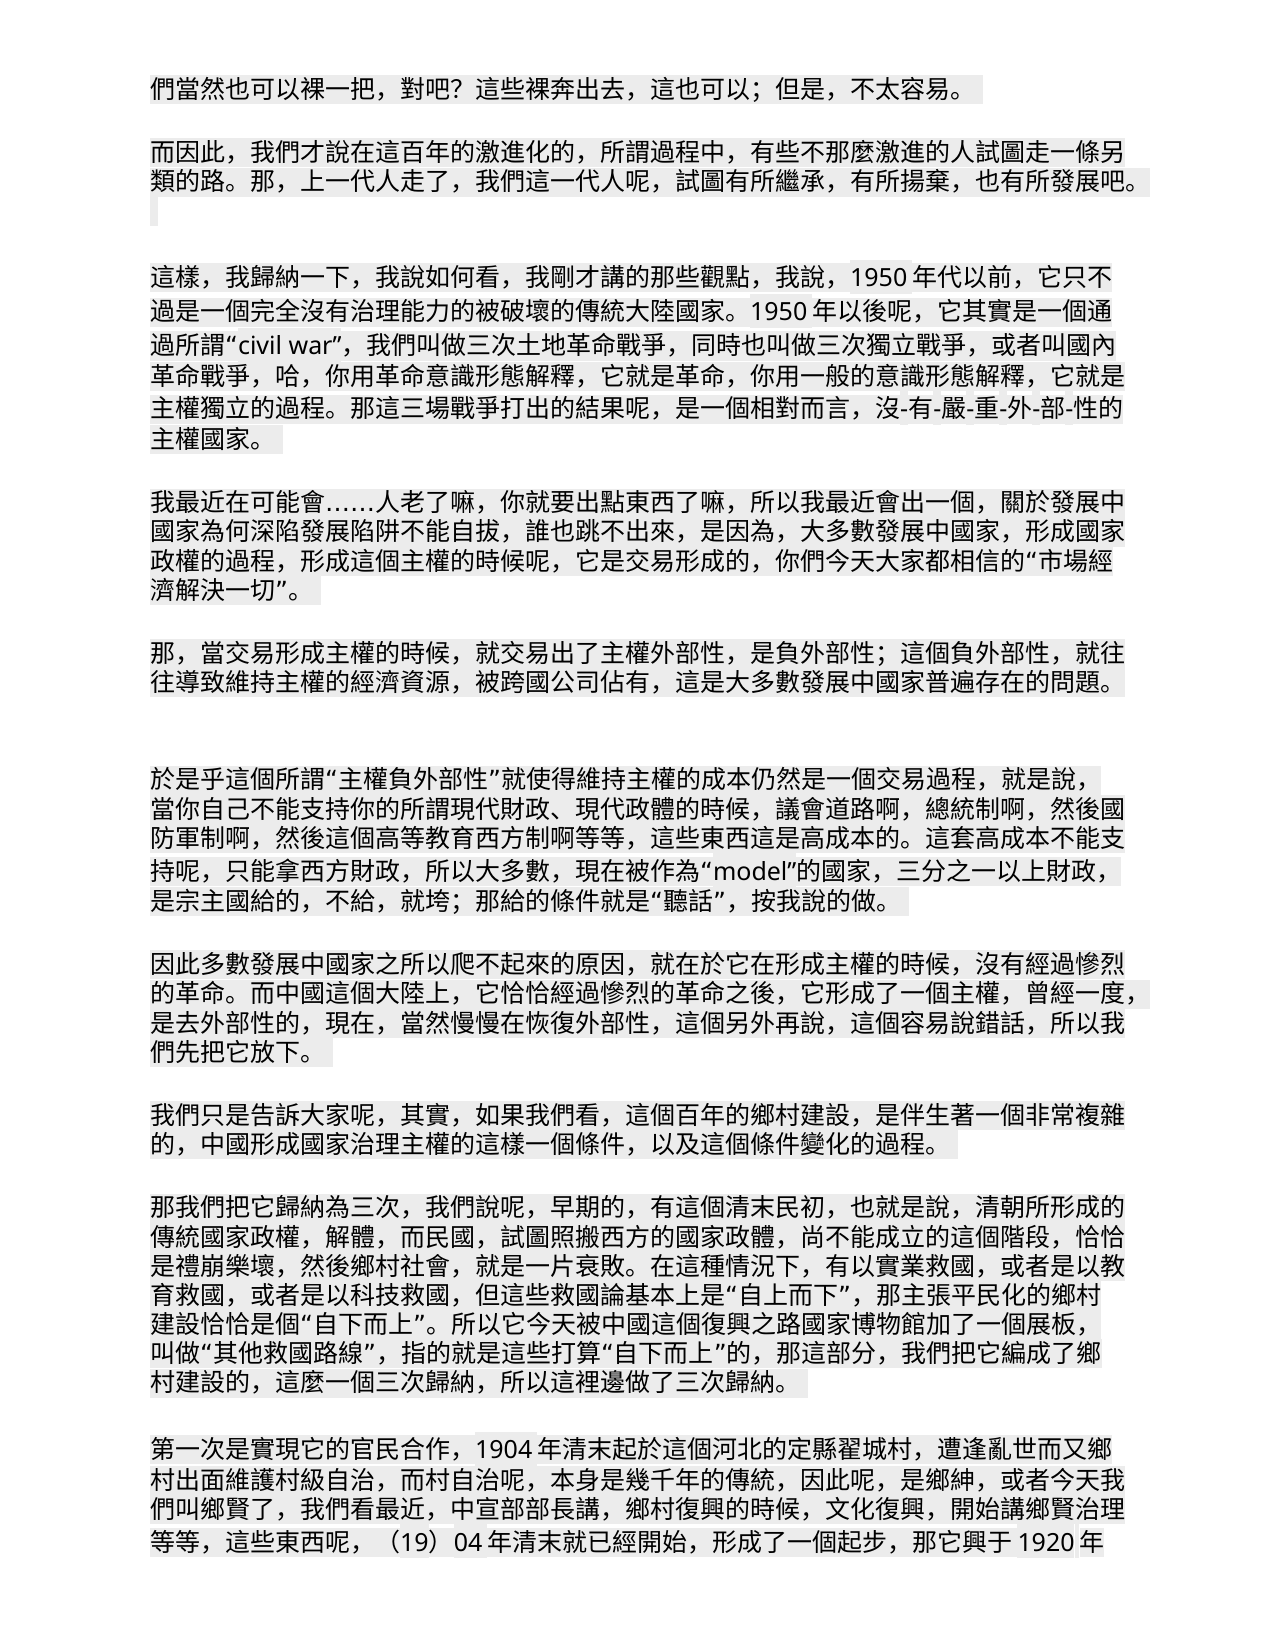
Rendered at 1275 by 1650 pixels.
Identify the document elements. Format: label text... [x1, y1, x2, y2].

text 贸易战是双输，而美国的手段和牌远比中国更多，一但开打中国只会更痛，而且根据温教授的成本转嫁论，我严重怀疑美国会通过金融将自身受到的伤害转嫁给中国，苦果难咽。 现在国内网络上不知何来的信心，光是今天股市基金纠纷跳水，身边的朋友都在骂娘。 大陆的媒体自大成风同时自卑到极点很久了，在各大视频网上各种外国人吹捧中国的视频多不胜数，令人摇头。至于环球时报，大陆盛传一句话，只有叫错的名字没有叫错的外号，人送外号叼盘时报，基本就是嘲讽这家报纸非常狗腿。官媒说实话，一惯如此，很多浮夸吹嘘不知是为了愚民还是为了增强民族自信，自习上台之后这种浮夸倾向就更明显了，只能摇头。 ………………………………………………………………………………………… 今天youtube的推送让我发现了漏看的15年温教授演讲，看完深受感动，因此忍不住将第一部分演讲的内容手打了出来。 而最令我感动的其实是第二部分的问答，只是时间有限，把第一部分打完已经耗光了精力。 ………………………………………………………………………………………… https://www.youtube.com/watch?v=8rcMqwqlNBw https://www.youtube.com/watch?v=pcKdUT90g3U 鄉村建設中的中國道路 特別是主流的朋友，對我們這3、40年的改革開放，持意識形態化的評價。我，沒有意見，我說那是您的工作，我的研究呢，只不過是把客觀的情況多多少少做點解釋。說的不對呢，多包涵，多批判。 我相信可能是接受了，特別是主流的朋友接受了，大家願意表示個什麼……但問題是在下一步，在這個生產過剩，在西方表現為因大危機而最終走向戰爭，而戰爭導致二戰最後把所有的生產過剩國家，在歐洲這個小小的半島型大陸上所形成的生產能力摧毀，二戰的勝利者是誰呢？恰恰是具有大陸的幅員遼闊優勢的國家，那就是美國和蘇聯。因為它可以把大生產形成的生產能力轉向內陸建設。 這兩個它行了，就變成二戰以後的雙寡頭地緣政治壟斷，這個地緣政治壟斷，導致所謂“冷戰”秩序。 這一系列的東西，今天仍然被我們的整個思想理論界延續著，並且作為一種“框框”，它很難脫的過去，於是乎從“冷戰”進入“后冷戰”，那就是91年蘇聯解體之後進入“后冷戰”，我們在“后冷戰”又有了20多年的經驗過程，那我們的知識分子們在幹什麼？當你們在強調知識生產的時候，有誰對這樣一個歷史的所謂“宏大變遷”做一個基本的解釋？以使我們的年輕人多多少少有點常識。麻煩就在於大多數人“以為”的那個知識生產，其實是反智的。 抱歉啊，我又……說過了，又得……請大家原諒。 那麻煩在於什麼呢，就這個即使你把這段時間用“冷戰”意識形態和“后冷戰”的意識形態做了一些似是而非的解釋，那往後呢？我們還能摸着石頭過河嗎？不能。 因為前面是什麽呢？是金融化的汪洋大海，金融化是虛擬資本，虛擬資本只有泡沫化，而泡沫化的虛擬資本是以“三性”為生存的特質的。它的基本東西是什麼呢，流動性，金融資本可以在0.6秒之間，完成結算。它的每筆金融虛擬資本的網上交易，可以以毫秒計算，因此它的流動性的那個快速的特點，導致任何實體經濟——資源經濟、自然經濟，無論你們怎麼叫，都在它面前敗下陣來，因為你太長，再短的實體經濟，也是漫長的。那因此，因為它可以流動性，所以它可以短時間內集中性，就造成了，派生出來的，就是流動性所派生的集中性和短期性，這就跟當年的資本主義批判者們所提出的老“三性”，寄生性而導致腐朽性和垂死性，和那個東西呢其實是一致的。傳統政治經濟學到今天的新政治經濟學的無知，是無法理解什麼叫做虛擬金融資本在今天這個社會上的“三性”。那好了，它變成了一個因虛擬資本的快速擴張，而形成了一個像汪洋大海一樣的，你的這麼一個，所謂“前方”，你還能摸石頭嗎？沒有石頭了。 如果說前面，就我們走向生產過剩的這個階段，你最後摸到的那塊石頭還是“羅斯福新政”。那在這之後呢？人家二戰之後，因二戰把所有的西方資本主義國家都打殘了，大家把黃金白銀都送給美國，於是乎美國佔有了全世界60%以上的黃金，它可以發行全球70%的貨幣。至今，它仍然是以70%的儲備貨幣，成為金融資本第一國家。你往前走，你走他那個路，中國要走金融化嗎？嗯？還是要金融化主導的全球化？我們跟得上嗎？看看我們的鄰國，無論是韓國還是日本，還是我們的兄弟台灣，哪個能走的進去？ 在這些問題上，我說我們看看我們21世紀的方向。所以我說，如何去激進化的看待我們的現代化，這仍然是一個大的話題。因此我希望在座的各位，承擔知識生產責任的知識分子們，跟我們一起來思考一下這些重大問題。特別是亞洲，我們是一個原住民的地區，或者叫原住民大陸。為什麼？因為太遠。人家推進殖民化的時候，雖然到這兒來了，但只殖民化了一些小經濟體、小國，比如說亞洲，完全被殖民化的只有菲律賓一家，它被殖民化了400年。日本呢，是打到了，但是日本至今仍然是100%的原住民，韓國100%，整個朝鮮半島100%的單一民族。中國大陸儘管50多個民族，但它是一個原住民的大陸，它並沒有像經歷了殖民化的老俄羅斯，它把各種各樣的少數民族，它遷移。我們是原少數民族仍然在原來的聚居地，我們是原住民的大陸。整個亞洲大陸，包括印度南亞次大陸全部在內都是原住民，你沒有經歷過殖民化，你怎麼可以參照殖民化國家的那些經驗，來改造你自己？！有本事你先把你的人口95%送到太平洋，你再學美國、加拿大、澳大利亞，人家是原住民人口不到5%，包括巴西、阿根廷等等，這些殖民化大陸的這些國家，原住民人口基本上，消滅完了。它才有現在的這些，所謂制度，你再激進，你能把你的原住民都送到太平洋裡去嗎？不僅不能，我們未來還得是15點幾億人的原住民人口，到了那個頂點才能緩慢下降，但就是再下降，你也降不到10億以下。所以各位年輕的朋友，我們這一代人做夢，好不容易算是到了夢醒時分。你們，不要沿著我們的夢魘之路，繼續做下去了。 如果我們真的想像西方那樣，你們今天腦子裡都裝的那些普世話語，先得說，是不是打算先從自己做起，先自裁，我們先把我們的人口減少，到剩下5%，然後你就可以按照那個路走了，前邊這個所謂摸著石頭過河，摸到現在，全球化怎麼全球化？金融化怎麼金融化？少數精英朋友們已經兜里裝著綠卡或者乾脆老婆孩子全送出，他們是裸商裸官裸教授。你們當然也可以裸一把，對吧？這些裸奔出去，這也可以；但是，不太容易。 而因此，我們才說在這百年的激進化的，所謂過程中，有些不那麼激進的人試圖走一條另類的路。那，上一代人走了，我們這一代人呢，試圖有所繼承，有所揚棄，也有所發展吧。 這樣，我歸納一下，我說如何看，我剛才講的那些觀點，我說，1950年代以前，它只不過是一個完全沒有治理能力的被破壞的傳統大陸國家。1950年以後呢，它其實是一個通過所謂“civil war”，我們叫做三次土地革命戰爭，同時也叫做三次獨立戰爭，或者叫國內革命戰爭，哈，你用革命意識形態解釋，它就是革命，你用一般的意識形態解釋，它就是主權獨立的過程。那這三場戰爭打出的結果呢，是一個相對而言，沒-有-嚴-重-外-部-性的主權國家。 我最近在可能會……人老了嘛，你就要出點東西了嘛，所以我最近會出一個，關於發展中國家為何深陷發展陷阱不能自拔，誰也跳不出來，是因為，大多數發展中國家，形成國家政權的過程，形成這個主權的時候呢，它是交易形成的，你們今天大家都相信的“市場經濟解決一切”。 那，當交易形成主權的時候，就交易出了主權外部性，是負外部性；這個負外部性，就往往導致維持主權的經濟資源，被跨國公司佔有，這是大多數發展中國家普遍存在的問題。 於是乎這個所謂“主權負外部性”就使得維持主權的成本仍然是一個交易過程，就是說，當你自己不能支持你的所謂現代財政、現代政體的時候，議會道路啊，總統制啊，然後國防軍制啊，然後這個高等教育西方制啊等等，這些東西這是高成本的。這套高成本不能支持呢，只能拿西方財政，所以大多數，現在被作為“model”的國家，三分之一以上財政，是宗主國給的，不給，就垮；那給的條件就是“聽話”，按我說的做。 因此多數發展中國家之所以爬不起來的原因，就在於它在形成主權的時候，沒有經過慘烈的革命。而中國這個大陸上，它恰恰經過慘烈的革命之後，它形成了一個主權，曾經一度，是去外部性的，現在，當然慢慢在恢復外部性，這個另外再說，這個容易說錯話，所以我們先把它放下。 我們只是告訴大家呢，其實，如果我們看，這個百年的鄉村建設，是伴生著一個非常複雜的，中國形成國家治理主權的這樣一個條件，以及這個條件變化的過程。 那我們把它歸納為三次，我們說呢，早期的，有這個清末民初，也就是說，清朝所形成的傳統國家政權，解體，而民國，試圖照搬西方的國家政體，尚不能成立的這個階段，恰恰是禮崩樂壞，然後鄉村社會，就是一片衰敗。在這種情況下，有以實業救國，或者是以教育救國，或者是以科技救國，但這些救國論基本上是“自上而下”，那主張平民化的鄉村建設恰恰是個“自下而上”。所以它今天被中國這個復興之路國家博物館加了一個展板，叫做“其他救國路線”，指的就是這些打算“自下而上”的，那這部分，我們把它編成了鄉村建設的，這麼一個三次歸納，所以這裡邊做了三次歸納。 第一次是實現它的官民合作，1904年清末起於這個河北的定縣翟城村，遭逢亂世而又鄉村出面維護村級自治，而村自治呢，本身是幾千年的傳統，因此呢，是鄉紳，或者今天我們叫鄉賢了，我們看最近，中宣部部長講，鄉村復興的時候，文化復興，開始講鄉賢治理等等，這些東西呢，（19）04年清末就已經開始，形成了一個起步，那它興于1920年代，其實那個時候20年代什麼呢？民國開始了軍閥混戰，地方割據，在軍閥混戰、地方割據的情況下，都要從農村更多的提取，其實那個時候兵匪一家，過兵如過匪。大量的，所謂“禮崩樂壞”在鄉土社會的發生，是因為良紳，不可能應付兵家的需求，於是乎就“劣紳化”，“劣紳化”就把良民逼成刁民，一旦鄉村治理的鄉賢變成了劣紳，老百姓就變成刁民，這個東西就是鄉村社會的徹底破壞了，那這個時候就有一批人，出來利用當時的地方割據，形成了割據條件下的鄉村建設實驗。這是當年，一直到二戰以後，華西試驗區是最後一個被這些鄉建知識分子所主導的試驗區。它1949結束，這個時候呢，就結束了。而這個早期的鄉村建設的主要骨幹梁漱溟，他沒打成右派，但是，相當于右派吧。晏陽初流亡海外，在菲律賓搞個IIRR。盧作孚自殺，陶行知病逝，黃炎培幸免。因此現在，這個社會上，中華職教社仍然在開展活動，其他的有名無實了。比如像晏陽初研究會，梁漱溟研究會等等，都有，但是，只是勉強維持一些認同這個思想的老同志們，開展一點小活動。 第二次呢我們說，其實是沒有鄉建派的鄉村建設，因爲1950年你實現了跟今天大包干一樣的小農經濟，小農經濟這個分散社會，是無力抗禦任何資本的剝奪的，而我們在1947年就定下來，只要1949建國，你要搞的是民族資本主義。這點呢，當年是清楚的。到1953年呢，大家說社會主義改造，從那兒認爲是進入社會主義，錯了。其實1953年中共中央講的很清楚【我們要搞的是國家資本主義】所以你49年到53年之間是民族資本主義。1953年以後呢，一直到後來叫做國家資本主義。整個，是一個從私人資本的原始積累到國家資本的原始積累，這樣的一個過程。在這個期間，面對高度分散的小農，都有交易費用問題。因此國家主導，形成鄉土社會的組織建設、制度建設，是個必然，如果你懂點傳統政治經濟學用這個東西作爲工具來分析，我們就可以這樣歸納，這段時間的曆史。如果我們另外一個理論也可以歸納出另外一個脈絡，這個無外乎就是，我們借用西方的理論拿來做了點歸納。哪個對哪個錯其實大可不必爭，都不是科學，所以我不堅持什麽，我幹嘛要堅持呢？它不是我們自己的東西，我不過就是借來做了點分析而已，因此我迴避現在所有理論界的鬥爭，誰打我我立刻趴下，告訴你我不值得打，你對了不就完了嗎？我自己不認為我的對啊。當然也出了些書，也發了些文章。你當教授嘛，要不你怎麼能評得上今天的所謂二級對吧？你總得弄，所以這事就是，就這麼弄。對不起。 那我們接著看呢，在這個過程中間，官方主導。從52年毛時代開始，就是在抓農村的組織建設和制度建設，無論是當時的合作社，還是流通體制建設，都跟早期鄉建派們所主張的內容差不多，我甚至應該告訴大家，其實早期鄉建派在40年代做的鄉村建設，重慶也在做，延安也在做，延安是共產黨主導在做，重慶是晏陽初拿了美元在做，做的什麼呢，其實一樣啊。無外乎就是合作社為載體，實現良治，就這些東西，如果你再往前，30年代說，你看無論是宛西的自治還是鄒平的自治，做的也是一樣，基本上都是以合作社為載體，綜合性合作社為載體，實現一個鄉村良治，就這些東西。所以延續下來，到50年代，鄉村是否有可能實現良治，可能啊。因為民眾已經被廣泛動員了，這個世界上幾乎找不出任何一個發展中國家可以全民實現動員的，之後到那個年代，你們注意，中國是婦女就業率全球最高的，接近100%。我們現在的制度遺產導致我們今天婦女的就業率仍然高達84%，全世界第一，哪兒找去？為啥呢？其實無外乎就是當年你們的奶奶們參加了“識字班”。現在大家說起來，你們到老解放區就知道什麼叫識字班，是個識字班，就是解放婦女的。我們把這些東西看起來，你就知道，當一個可以無償得到財產的革命被大多數小資們都接受的時候，那，大家就都被動員起來了。至於這個革命過程中，是否有血腥有暴力，請問這個世界上哪個革命沒有？難道美國的南北戰爭，不是有大量的姦淫擄掠，殘害無辜？不都有嗎？今天我們的很多…嘿嘿…朋友們，當然，我理解你們的於心不忍，想用今天的你我，去重寫昨天的故事。這也算是一種解釋，請你們包容，希望大家以同樣的態度，包容我們。好了，在這個過程中間，我們知道，從50年代形成的組織建設，一直延續，延續到這個國家的工業原始積累完成，什麼時候完成的呢？70年代。當它完成之後，開始進入大生產不再需要從農業提取積累的時候。 農村又恢復了什麼呢，1980年的大包干。大包干的事，和1950年代是一樣的。所以毛和鄧做的事並沒有本質差別，鄧1949年~不是，毛1949年50年給農民分了一回地，鄧1980年又給農民分了一回地。有差別嗎？當然，也可能說有，意識形態可以作不同的解釋。我們說呢，純從財產關係的角度來說，是一樣的。在這個之後呢，又恰恰形成了一次，分散農民，重新做再組織化，再制度化，這兩個東西，又變成了和50年代差不多的東西。只不過，那個年代，資本的力量尚不夠強大。今天，三大資本，力量足夠強大，也因此，我們可以說，當年，你可以有龐大的官方力量推進沒有鄉建派的鄉村建設。今天呢，我們打算自下而上的做，就尤其困難。所以很多人問我說，溫鐵軍你為什麼一天到晚老是微笑著？我說，因為我面對的困難太多，只好微-笑-以-對。你還能怎麼樣呢，你哭？那不是一個男爺們應該的事啊，所以只好笑著。那我們看，我們這個民間為主的，鄉村建設。不僅面對著國內三大資本的崛起，乃至於三大資本過剩，向鄉土社會轉嫁成本的一個歷史過程。 我們也面對著，中國不得不加入全球化，而在全球化條件下，又是全球過剩資本，向資源經濟、實體經濟轉嫁代價，這個代價轉嫁，就被我歸納成了。我到高校工作十年，我就歸納一下這十年，快退休了，歸納一下我的理論到底是什麼。我說叫做，【成本轉嫁論】。它對接的什麼呢，往上對接的是沃倫斯坦的所謂【世界系統論】，或薩米爾·阿明的那個，所謂【依附理論】。這往上加了這兩個東西，它就基本上算是這個半個多世紀的一個思想傳承。當然我不敢這麼太……過，說過了就容易挨批。但總之呢，我們得看到。 其實在金融資本階段，世界金融資本的主導國家已經形成了金融資本的新秩序，形成了一個新的金融資本的核心。這個和沃倫斯坦的理論體系，早期的那個產業資本階段的核心，是有差別的。金融資本階段的核心，已經在2008年華爾街金融海嘯所引發的全球大危機中鍛煉成熟，並且形成了核心。什麼呢？就是1年之前，去年10月份，西方6個主要金融資本經濟體，聯合形成的貨幣互換協定。任何一個國家，這六個體：美國、加拿大、東邊日本、西邊英國、再加歐盟、再加瑞士。這六個，任何一個國家發生所謂，短期的流動性短缺，在沒有其他國家來“背”他，幫他背書的情況下，都會因流動性短時間的短缺，而發生金融危機。但現在，彌平了，為什麼？所有其他國家，你們的流動性，都等於我的流動性。這個協定，非常關鍵。然後是什麼呢？就是以你，沒有流動性短缺的國家的利率，來向我支付。那就意味著，我完全可以隨時燙平金融資本階段，因流動性短缺而發生的金融危機，於是乎，新核心形成，在它之外的，就是所謂“半邊緣”。你認同我的普世價值的意識形態，按我的要求構建你這個國家的制度，那就叫做“金融無邊疆”，我隨時可以來，把你的資源產生的收益，歸我佔有。在這種條件下，你可以作為半邊緣，或者叫做半核心，那取決於你的實際大小。而剩下的，不認同的，像中國這樣的，仍然構築金融高邊疆的，當然現在他也在慢慢的降低，甚至準備……放開。仍然構築的，你用你自己的本幣，來貨幣化你的資源資產；用你自己的資本市場，來資本化你的產業經濟的這些國家，你就叫做，一定得被邊緣化。如果你們成了，這個世界沒秩序了，金融資本的核心就會崩潰。所以，你們看到的所有的大片，其實背後都有一種“危機感”。……它什麼時候崩？只要你撐住了，它一定崩。麻煩就在於，我們現在，撐不住。好了，這些也不多講，這個講起來太複雜。但總之告訴大家，只要你在這樣的一個全球化的代價之下，它的成本會不斷地向你轉嫁，那你的實體經濟和資源經濟就很難維持。除非，你形成了一個自下而上和自上而下的，這兩者之間，能夠良性互動的，叫做善治。 它是否就是今天，西方給定的，這套普世話語？我，說不好，但總之，我們在試。所以，我們看，這個當年知識分子們他們做的事情，這個，大家看現在這張照片，這就是我們05年的這個鄉村建設的會議。當然，現在比當年早期人要多得多啦，我們現在成千上萬的青年學生加入其中，200多所高校，大概已經加入到支農活動中的青年學生已經20多萬。那，這個，歷史上前所未有的這種動員，形成的這樣一種運動，我們繼承的仍然是前輩的思想，晏陽初講：【我們不願安居太師椅上，空作誤民的計劃，才到農民生活里去找問題，去解決問題。我們希望拋下一切東洋眼鏡、西洋眼鏡、都市眼鏡，換上一副農夫眼鏡。】，因為農夫眼鏡現在是最大程度的接受轉嫁代價的那部分群體，就是換一副他們的眼鏡，才能看清楚這個世界，它的成本是怎樣逐級轉嫁的，遞次轉嫁到鄉土社會。那，在這種情況下，我們的知識生產，我們的教育，被當年的陶行知早就批評過了—— 他說：【中國鄉村教育走錯了路！他教人離開鄉下向城裡跑；他教人吃飯不種稻，穿衣不種棉，做房子不造林；他教人羨慕奢華，看不起務農，他教人分利不生利；他教農夫子弟變成了書呆子，他教富的變窮，窮的變得格外窮；他教強的變弱，弱的變得格外弱。 】 （19）26年，當年陶行知先生的教誨，今天，不知道還適不適用，我們，反正還是記得的好。 那在我們這些人中間，有的已經去世了。這個就是當年，到各個高校去發動青年下鄉的劉相波（1968-2011），他不願意人家叫他老師，所以他就把劉老師改成了“劉老石”，他願意做一塊鋪路石，他說【青年是用來成長的，老師卻是用來犧牲的。】 在座的，我們有梁漱溟鄉建中心的年輕人，他們就是他的傳人。他呢，天津青院的老師，被青院的老師們叫成“劉老講”，因為老下鄉，所以沒有“paper”，所以不能提副教授，長期老講師。最後實在沒辦法，到我這來讀博士，想……想給他改換門庭。結果，讀博士期間去世了。雖然我仍然是微笑的在說他，但其實為失去這樣一個助手呢感到非常沉痛；但是，我相信……他也跟我一樣，其實每天都笑著。我們往下在……再就是對所謂的第一次鄉建的概括。 （19）04年到（19）49年，差不多有小半個世紀的鄉村建設。它其實是當時，這個國家的混亂狀態，那我們所謂，和一般的所謂“救國理論”不同的是我們堅持“救民”，不是今天的，是百年來的它的一個，一向的一個……一個目標。它就是說，只能做平民化自下而上的那種鄉村建設。我們在中國，越來越多的承載全球危機、轉嫁成本，於是乎就越是，就是梁漱溟說的【他毀，遠遠不如自毀】。越多的接受全球化成本轉嫁，就越多的出現自毀。這個辯證關係，其實仍然是這樣的。那這個過程中間，你所做的努力，未必都是成功的。往往可能大家，眼淚多餘歡笑，但那又有什麼？千萬不要庸俗的把井蛙眼裡的成王敗寇，當成是真實的歷史。這點呢，我是，特別提醒一下。 那鄉村建設，當年，民國年間有600多個團體，1000多個試驗區。我們今天還達不到當年的那個規模，但是，也還算是有點，成績了吧。 那我們現在呢，把這個張謇當時在南通所做的南通試驗，歸納入到最早的鄉村建設試驗。它是一個，完全在地化的試驗過程，它把所有產生的收益。其實我們今天做的另外一套理論體系，我們叫做“總租”理論。它無外乎是，把所有，這個地區，形成的，所謂產業收益，全都用於當地的福利建設、教育建設、基本建設等等。因此呢，張謇早年的南通試驗區，相對來講，我們把它叫做“縣治”的成功。同理，盧作孚在重慶北碚鎮，所做的北碚實驗區，叫做鎮治試驗。梁漱溟在鄒平做的，我們叫做村治試驗。無外乎是縣、鄉、村，三級的治理試驗，它為國家治理，提供了基礎。因此我們現在之所以能拿到“國家重大”，就在於我們強調國家安全的治理基礎，是鄉土社會。那當年，這是，這個，早年這個南通試驗區的一些情況。這個張謇就是欽定第一甲第一名的清末狀元，他後來當了部長，然後辭官回鄉，回到南通，建立了南通試驗區。這個，整個大的鄉建，當年的背景，其實有很重要的情況請大家注意，其實“29-33”大危機對中國當時民國正在蓬勃興起的現代化，也就是“工業化+城市化”，是一個非常重大的挑戰，是因為‘黃金經建’這是民國史上非常有名的，這個十年發展過程。 它其實造成兩個東西：第一就是，原始積累從哪來？你不能對外剝奪，你不是西方國家，對吧？那你只能對鄉村剝奪，於是鄉村社會發生了一系列改變，這個我在90年代的文章就介紹過了，它為什麼是工商業資本和金融資本摧毀了鄉土社會，而不是一般的地主。這個道理呢，今天我發現很難被大家接受。但是，它是一個有數據支撐的體系，我們分析到了。就是你主要是從鄉村提取積累，於是乎破壞了鄉土社會的生存基礎。 另外一個，就是“29-33”大危機爆發之後，中國出現了什麼呢？當時叫做deflation，也就是說 哦……今天叫做deflation，當時就是白銀外流。白銀外流導致中國發生白銀危機，白銀危機導致，民國政府當年不得不推行幣制改革，放棄“銀本位”，改行“紙幣制”，法幣。於是乎就從這兒開始，出現了民國的所謂“金融危機”，從原來的deflation，所謂的通貨緊縮，到inflation，通貨膨脹。 通貨膨脹，隨37年，日本和中國的戰爭，導致中國把有限的貴金屬全部交給美國來換軍火，換的軍事援助。於是乎民國年間的開始進入長期通脹，一直通脹到1948年的金圓券改革再次失敗，整個財政金融垮臺，所以“政府意義”的現代化到1948年末，徹底失敗。那軍隊，沒有軍餉，不再打仗。於是乎摧枯拉朽一般的，被游擊隊方式的共產黨，奪取了政權。那共產黨奪取政權，其實也有一個很好的解釋就是：它怎麼化解危機？大多數發展中國家，在獲取政權后，都面臨的是大危機，大危機導致政權不能存在。就是，革命產生的政權是短命的，其原因在於它對於經濟危機，無力化解。中國怎麼化解呢？農民戰爭，要的是什麼？分地。那好了，88%的農業人口接近90%，回家了。新建立的這個1949年的政權不用再管100%的中國人，只管11%到12%的城裡人，就夠了。8~90%的農民回家種地了，有吃有喝不找你（麻煩）。所以小車挑擔，就能把農產品剩餘拿來，養活那10%的城裡人，9個人養活1個人，有什麼不能養的？恰恰不是現代化救了中國，是傳統的鄉土社會回歸小農經濟，救了1949年深陷危機的中國。這觀點恐怕也扯的半徑大了一點，對不起哈，各位有批評。 我們往下看就知道了，民國這場大危機，導致民國的，我們想象的，完全民營化的工業化，城市化，最終走向了失敗。這個現代化的努力，清末當時是洋務運動失敗了，民國，是什麼呢，民營經濟的失敗，最後才轉向四大家族嘛，借戰爭之機，對吧？等等這些被我們批成了另外一個解釋，當然，那個解釋對。大家按教科書來，我沒意見。我們自己看呢，其實應該知道這是個大背景，在這個大背景之下，過量的工業化代價，城市化代價，轉移到鄉土社會，破壞了鄉土社會。才有了這麼多的人，因“不忍”，其實無外乎就是一種“婦人之仁”，就是被你們今天當成“女性主義”的那種思潮，所以早期的中國鄉建知識分子，早就是女性主義了！不用今天。當然大家願意把他們當做你們的前輩，願意……我希望各位女性主義者，有點考慮。 那我們知道，這個翟城村是1904年最早的這個鄉建村，是鄉紳父子，在禮崩樂壞、劣紳遍地的條件下，試圖恢復良紳自治，他有條件就是什麼呢？它的村內幅員，在1904年的是時候，已經2000多口人了，它現在是個5000多人的大村。5000人在西方相當於城市，2000人也相當於城市，所以它實際上實現的是一個2000人範圍的，在地化的自治。我們把這個是，作為它的起步，所以我們說，清末的現代化，太平天國事變中，湘淮兩軍接受“器物說”，其後，地方實力派洋務運動興起。然後在庚子事變前，之前，清廷接受“制度說”。其後，中央政府開始推行全面改制，所以清末，其實已經起了一波現代化高潮，只不過它失敗了。然後接著進入民國早期，然後再這個接著在這個變化階段上，出現的是早期的鄉村建設，接著我們再看，民國早期，其實有一批，政府官員，甚至高官，認識到，必須救民與水火，於是乎他們辭官回鄉，去做試驗。 其中比較著名的是第一個臨時大總統黎元洪，它的秘書姓孫，就到了定縣，發現了翟城村這個村治樣板，於是乎他整個定縣推廣，到1914年，民國之初的第三個年頭，定縣就成了民國的村治模範縣。接著大家看，孫中山的秘書，叫黃展云，他是國民黨的省委書記，福建省黨部書記辭官不做，到福建長樂，現在叫長樂市長樂營前村，去做這個營前模範村。他的做法和張謇一樣，無外乎是把營前村這個村域範圍內，它兼併了周圍兩個村，形成的所有收益，用於本地的社會開支，非常穩定，但他被人構陷，接著，也就把他的權利剝奪了。那第三位是，馮玉祥，他的副官，實在這個河南信陽，創辦的是這個村治試驗區，也相對來講還算是比較成功吧，因為周圍那地方，“三不管”地方，土匪橫行能實現村裡的自治就已經不錯了，但因為他得罪了當地官匪一家、兵匪一家的勢力，於是他被暗殺了，然後那看過他這個地方，幫他搞過的梁漱溟，就當時馮玉祥，中間呢有一部分是韓復榘，韓復榘叛變了馮玉祥，投了蔣介石，被任命為山東省主席。他治理山東省，用的是梁漱溟從宛西拿來的經驗，形成的是鄒平試驗區，我們如果看民國早期這個政府以善治為目的而推行的割據條件下的的制度試驗，都是以鄉村的，在地化治理為主要內容的。那好了，我們看，這是黃展云，在福建長樂，這就是他當年，早期建的這個商業街。就跟我們現在地方政府搞招商引資開發的情況是一樣的，所以他建立的一個營前模範村，只不過它的收益，留在當地了，不是被剝奪，被資本佔有而已。 那宛西試驗區，以及其他的這些試驗區，包括延安，所以下邊加了句話：1940年代，延安和重慶都在農村成功的開展了，減租減息為前提，綜合性合作社為載體的鄉建運動。不論何種意識形態，什麼黨派，到鄉土社會，你要面對的是，傳統鄉土社會，方子，只有一個，意識形態，你們可以規避。那鄉村建設的主要流派，客觀評價，大家可以查書，有大量的各種各樣的解釋。那接著我們看，像鄉建中的一個，非常重要的一個部分。那接著我們看，像鄉建中的一個，非常重要的一個部分，就是梁漱溟當年所做的事情。今天你們看，我們很多地方政府搞得辦公大廳，把多個部門集中到一塊兒。這事，梁漱溟30年代早就干了，這就是他當年的，合室辦公，整個縣的所有部門集中到一間屋子裡邊，就在這辦公，別讓老百姓跑那麼多衙門，這當年就干了。它的所謂村治試驗的成果，他跟毛澤東在延安，有過徹夜長談。到底如何建國，如何維持中國這樣一個“並非西方意義的階級社會”的社會存在，這個當年他們就談過。所以我們很那說，毛澤東完全是按照你們今天所說的意識形態，西方所謂共產主義意識形態來操作，很大程度上，這些交流都是有用的。那我們再看，當時的，其他的，各地的鄉村建設，這個圖片是，也跟我們今天一樣，為了訓練青年人，就是當年盧作孚在北碚辦學校，組織民團中的青年，讓他們去鍛煉體魄，去參與各種公益活動，去勞動。 這些事情呢，在當年都已經是廣泛開展了，那接著我們看，這個，中國工業化，就是，進入新的一輪工業化，是從1950年開始的，因朝鮮戰爭，給中國，天上掉下個林妹妹，蘇聯人把，重工業、裝備工業，轉移到了中國，就中國突然就在不能有工業化條件下，突然有了那就……對不起啊，稍微加快一點[主持人遞了張字條]。就那個年代呢，為了“方便”從農村佔有剩餘，推進了農村的組織化，所以你們看，後來，知道工業化完成，才對農村“去組織化”，就是當代的改革叫做“去組織化”，而50年代的改革叫做“農民的組織化”，直到高度集體化的這種高度組織化。目的，在於服務于國家工業資本，方便的從農業提取剩餘，所以你們怎麼解釋，經濟的過程其實就是這麼簡單。額，意識形態可以解釋成不同，所以溝口熊三先生有一句很著名的分析，解釋當時的，民國年間的鄉建和新中國建立以後的制度建設。他說：【兩條道路雖然在中國是否存在階級這一革命的基本問題上，是相互對立的，毛和梁在這個問題上有對立，但在建立新中國的局面下，卻顯現出猶如兩根稻草被捻成一根繩子般的協調。】這個講的很清楚，所以毛當時讓梁（19）50年到四川去觀摩土改，梁在那兒，一去以後大喜過望【當年我們要做的事情你們都做了。】所以梁當時是擁護毛的土改政策，他在合作社組織化向城市做【過大】的剩餘貢獻上，跟毛發生了衝突。但在此之前，在土改問題上，它是一致的。 那我們看，這兩張圖，其實表達的是民國和新中國這兩個不同的原始積累。最大的不同就在於，1950年以後完成了工業化最難過的那關，就是資本的原始積累，形成了工業化大生產，那就進入了福特主義和凱恩斯主義這個階段，那我們看這個階段，其實也靠了四次外資，但大多數發展中國家外資進入都導致這些國家出現嚴重的外債，要麼就不還，不還就導致國際關係破裂，要麼你還，就陷入深重的經濟危機之中——中國是怎麼過來的？我們每次外資，都導致經濟危機，經濟危機都向農村轉嫁，所以共三次上山下鄉，每一次都是城市危機不能就業，把不能就業的年輕人送到農村去。我是第二批，1968年下鄉的。我們算下來呢，這三次上山下鄉，我們從城市向農村轉移了4000多萬不能就業的勞動力。到1980年以後，這些人得回來，城市又遭遇危機，1980年大危機發生的時候，我們當時叫做待業青年。總數多少？4000萬。 歷史是驚人的相似，毛時代，有4000萬知識青年下鄉，鄧時代一開始，就4000萬待業，其實就是失業。這個世界上，西方國家，任何一個，挑出來，可曾有過4000萬以上的失業？我們有，我們不僅有這次，就是當鄧不能再用上山下鄉解決青年失業的時候，我們4000萬待業。接著，就是8~90年代的4500萬國企職工下崗，也叫待業，其實就是失業，但你就是這個叫法，因此，我高度評價做意識形態工作的同志他們的成就。 那接著我們說，其實，我有本書叫《八次危機》，去年出版的，就把中國，從1950年以來，60年的發展過程，歸納做八次週期性的經濟危機，有關文章，現在已經開始被翻譯成其他的文字，人們開始去理解了，啊，鬧了半天，它並不特殊。它只是一個，因大量引入了外資，而不得不還債，因還債引發赤字，因赤字引發投資不足，投資不足引發不能就業，怎麼解決的問題而已。我們解決就是因為有龐大的農村，承載了危機代價，他是一個“labor庫”，就是一個勞動力蓄水池，城市是一個“capital庫”，資本池，資本池的代價，不由資本自己承擔，而是轉嫁給了其他，這就是中國所謂成功的，秘密。並不奇葩，無他，但轉移了而已。好了，那我們看近當代，50年到80年，難道不也是，在這個你們看，0這條橫線之上下，出現過多次劇烈波動，幾乎每一任領導上台，都會遭遇到一次經濟危機，只不過，被我們，這個意識形態工作的同志把它解釋成了從一個勝利走向另一個勝利。這也對，到處鶯歌燕舞啊，那實際上呢，我其實覺得，你能度過危機，本身就是可貴的世界經驗啊。這才是中國人真正值得拿到世界去自豪的東西，為什麼我們不說？ 這我也覺得奇怪，當然，留給年輕人哈，慢慢你們去說。所以我說，每一次波動，你看都是類似的，那我們把它解釋，這是每一任領導人，他都會遭遇到一次波動，但這個時候因為你已經有工業化了，可以用大生產所形成的的資本投資能力，來解決經濟危機。這些我們就不多說了，但這個過程中間形成的是，中國工業，城市工業如何從農業提取原始積累，這些書上都有，大家有興趣把《八次危機》找來一看，全都有，這不多解釋了。 那我們說呢，講講這個建國以後第二次鄉建的內容。我們說80年，鄧小平恢復了農戶經濟之後，今天你們看到的有關發展組織故事，其實就是當時如何做組織創新、制度創新的。當然大部分人納入主流之後，就不再講這個真實的故事了，變成了一個如何附和我們現在到處鶯歌燕舞的說法。 那這個，其中還有另外一個故事就是，世界銀行介入到中國農村改革，這件事情呢，我是參與者，因為我當時是世界銀行代表團的翻譯，然後兼中國項目組的成員，我負責檢測和評估，最後基本上都糊弄過去了，那就，成功啦。所以中國的世界銀行項目，是，它在發展中國家最成功的，因為我們的數據符合它的要求。所以我後來在做這套玩意兒的時候呢，駕輕就熟。那我們的核心內容就是組織創新、制度創新，跟我們的前輩做的是一樣的。所以88年我們做試驗區的時候，就是把前輩的資料：梁漱溟、晏陽初。他們怎麼做的，從北京圖書館複印過來，放在我們的資料位裡邊。準備當我做不動的時候，我們做個比較。所以那一波的鄉村建設其實講的很清楚的，具體的試驗進程如何如何。今天大家熱議的很多問題，我們都討論過了，也都試驗過了，經驗教訓都是清楚的，是不是大家接受，另外再說吧。所以我這一段就，放過去了。 接著講，新世紀中國加入全球化以後的鄉村建設。你們知道2001年對中國來說是個大年，對我們的同胞台灣來說也是個大年。因為這一年，2001年中國大陸、中國台灣在同一個半天，相隔一個茶歇，加入了WTO，納入了全球化。那就是，共同承載全球化的成本轉嫁的。 那我們開始呢就，從這一年開始，重啟了自下而上，依靠民間力量的鄉村建設。今天這個鄉村建設，今天已經發展成了一個非常廣泛的社會運動 。大家可以看，這些都是些logo，我們這個鄉村建設這些小單位都有logo。大家都認同我們這個“大鄉建”，儘管每個單位都是獨立註冊的。 那我們說呢，我們搭建了一個“四無”平台，沒有領導班子，誰是領導，不知道--我不是哈，我只是一個facilitator；那……沒有上級組織；那……我們沒有人固定去做籌資，我們也沒有紀律約束，進退自如，愛來就來，愛走就走，沒人約束你。所以這個，我剛才為什麼講大眾民主，你要有這些，所有這些東西都有的話，你會自覺不自覺地走向精英專政，都沒有，你才有可能大眾，自由參加，真正的自由在我們這兒。接下來，我們說，我們倡導大眾民主，我們講的什麼呢，多元文化，講究包容不爭。我從來不說誰對誰錯，我很多同事就是，溫老師，就是因為你，不說這個事情對錯，才弄得大家議論紛紛，長期議而不決。我說“那就對了”幹嘛要說對錯？每人都有自己的利益，就算他不那麼光明，又怎麼樣呢？哪個小資不得腌腌臜臜一把。那些人又總有點，燈紅酒綠，難免，對吧。所以我說包容不爭，然後就是進退自由啦，然後就是“道法大同”。因為你總有點向善的理念吧，於是道法大同就是我們的理念了。這樣看呢，它就變成了一個廣泛的社會運動。這些，那我們看這些呢，其實就是大家在各地做的事情，就不多解釋了。 那我們現在呢五個主要內容，第一個，就是，在農村開展生態農業，搞合作社；接著就是城鄉良性互動在城市建立消費者的有機消費合作；接著是打工者融入城市的服務中心；再有呢就是動員成千上萬的青年學生，讓他們下鄉支農；最後一個呢是，如何復興農村文化。這五大系列，構成現在的全國，中國大陸上的大鄉建系統。這就不多講啦，農民工的問題啊等等這些不多講了[主要是演講時間不多了]。 那，具體的呢，這是我們在村裡邊開國際會議，在村裡頭辦學校等等這些。當時，如何，發動農民，其實這個又跟我們前輩做的鄉村建設又一樣了。當年梁漱溟、晏陽初都說，我們下鄉來，要搞農民運動，結果我們發現，農民不動。凡是屬於下過鄉的人都知道，要想讓農民動起來是很難的。尤其是發動合作社，他只要不能馬上見到眼前的好處，一定不跟你幹，你想要他搞有機農業，搞生態化。如果，你不做，讓他自己去做，不可能的。所以我們最開始在村裡邊搞的時候，發動合作社，搞有機農業。一定要靠我們自己的先做起來，那同時呢要從文化活動入手，我們叫做文化建設是最低成本的，最高收效的一種工作。組織了很多，方方面面的，農民所需要的社會組織。像老年協會，婦女協會，而不是上去就搞合作社。那這個合作社和有機農業呢也是靠志願者，先來發動，這個具體故事不講了，講起來就沒時間了。那這是一套生態建築，是台灣的谢英俊建築師幫我們在我們這個村裡的鄉村建設學院建立起來的。因此我們就有一套立體循環農業和生態建築的，全生態的鄉村建設學院。 我們農業呢是六位一體的：生態廁所來轉化排洩物 ，然後我們有生態大棚，大棚底下呢是沼氣池，大棚裡邊養豬種菜，然後我們挖了土、堆成山、山上小坡上種果樹，池塘養魚，周圍有大田有菜地。這就變成六位一體，完全循環的生態農業。那旁邊呢，就是生態建築都是沒有任何現代建材的。它是石料、木料、和夯土所形成的建築，這些生態建築，冬暖夏涼，然後最右邊這個呢，是生態禮堂，它是個半地下的，冬天不用生火，夏天不用空調，把那個塑料布撩起來就通風了，冬天蓋上點稻草就保暖了，這樣的一個生態禮堂能容納400人。我們在農村完成了這樣一個全生態的系統，以形成，對農民和青年知識分子做培訓的教材的那個可視性，那這些東西呢，後來，非常幸運，都變成了中共十七大、十八大的國家戰略了。我們現在講生態文明，講生態化的發展，講兩型農業：資源節約型、環境友好型，才形成有機。所有的大企業們也都以有機、生態，作為自己的logo了。這個我們做了十幾年，慢慢被大家接受了。這當年建的時候，最初的情況，這是當年建生態廁所，沼氣池的；這是生態廁所，最早的第一個生態廁所，比較簡陋，但它是糞尿分離的至於怎麼幫助大家來熟悉這套東西呢，那是一個非常複雜的過程，今天不多講了。這是在河南蘭考的試驗區，如何發動青年學生下鄉，怎麼重新動員農民，農民現在是農民不動的，那在山西永濟的蒲韓社區，這些青年農民怎樣重新回歸鄉里，他們為什麼願意回到綜合性的合作社。如果完全就像我們現在單純經濟觀點，其實農村活不下來，一定要各種各樣……這是農村生態產品進城，怎麼推進公平貿易，推進城鄉互動，這是怎樣在城市郊區，開展多樣化的市民農業，大家知道，今天市民農業已經遍地開花了，但當年開始建的時候，卻是非常困難。這是新興的農夫市集，這是我們在各地開展的農村建設試驗區，這個不多作介紹了。 那現在呢，正好是在2007年以後，這個執政黨開始強調生態文明，也認同組織化，那我們現在呢，應該說鄉村建設走到今天，已經可以做些經驗總結和經驗歸納了，具體的，我就不一一念了，各位有興趣的呢，可以上網搜，我們基本上都已經發表了，謝謝大家。 [150, 75, 1125, 1558]
